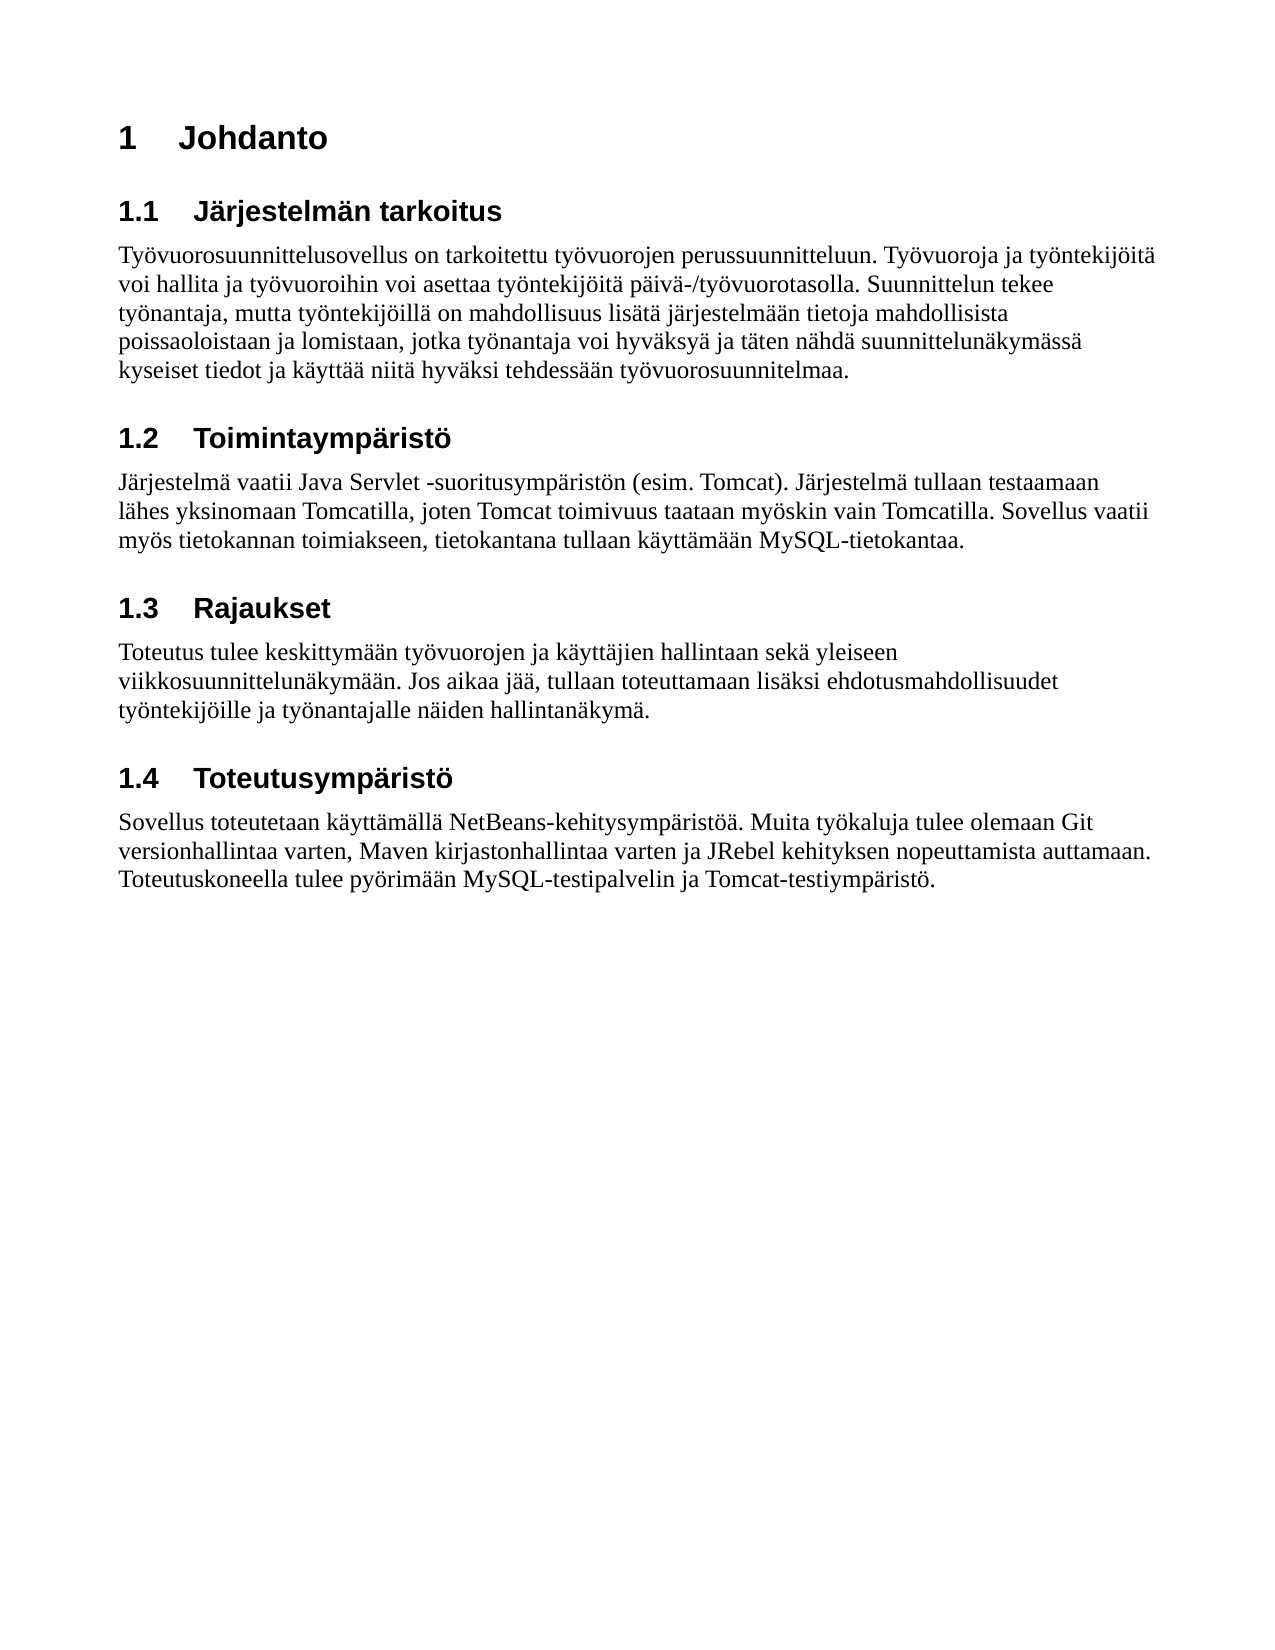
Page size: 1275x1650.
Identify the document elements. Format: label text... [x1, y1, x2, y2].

subtitle Rajaukset [118, 591, 1157, 625]
subtitle Toteutusympäristö [118, 761, 1157, 794]
subtitle Johdanto [118, 118, 1157, 157]
text Sovellus toteutetaan käyttämällä NetBeans-kehitysympäristöä. Muita työkaluja tulee olemaan Git versionhallintaa varten, Maven kirjastonhallintaa varten ja JRebel kehityksen nopeuttamista auttamaan. Toteutuskoneella tulee pyörimään MySQL-testipalvelin ja Tomcat-testiympäristö. [118, 807, 1157, 893]
text Toteutus tulee keskittymään työvuorojen ja käyttäjien hallintaan sekä yleiseen viikkosuunnittelunäkymään. Jos aikaa jää, tullaan toteuttamaan lisäksi ehdotusmahdollisuudet työntekijöille ja työnantajalle näiden hallintanäkymä. [118, 637, 1157, 723]
subtitle Toimintaympäristö [118, 421, 1157, 455]
text Järjestelmä vaatii Java Servlet -suoritusympäristön (esim. Tomcat). Järjestelmä tullaan testaamaan lähes yksinomaan Tomcatilla, joten Tomcat toimivuus taataan myöskin vain Tomcatilla. Sovellus vaatii myös tietokannan toimiakseen, tietokantana tullaan käyttämään MySQL-tietokantaa. [118, 467, 1157, 554]
subtitle Järjestelmän tarkoitus [118, 194, 1157, 228]
text Työvuorosuunnittelusovellus on tarkoitettu työvuorojen perussuunnitteluun. Työvuoroja ja työntekijöitä voi hallita ja työvuoroihin voi asettaa työntekijöitä päivä-/työvuorotasolla. Suunnittelun tekee työnantaja, mutta työntekijöillä on mahdollisuus lisätä järjestelmään tietoja mahdollisista poissaoloistaan ja lomistaan, jotka työnantaja voi hyväksyä ja täten nähdä suunnittelunäkymässä kyseiset tiedot ja käyttää niitä hyväksi tehdessään työvuorosuunnitelmaa. [118, 240, 1157, 384]
